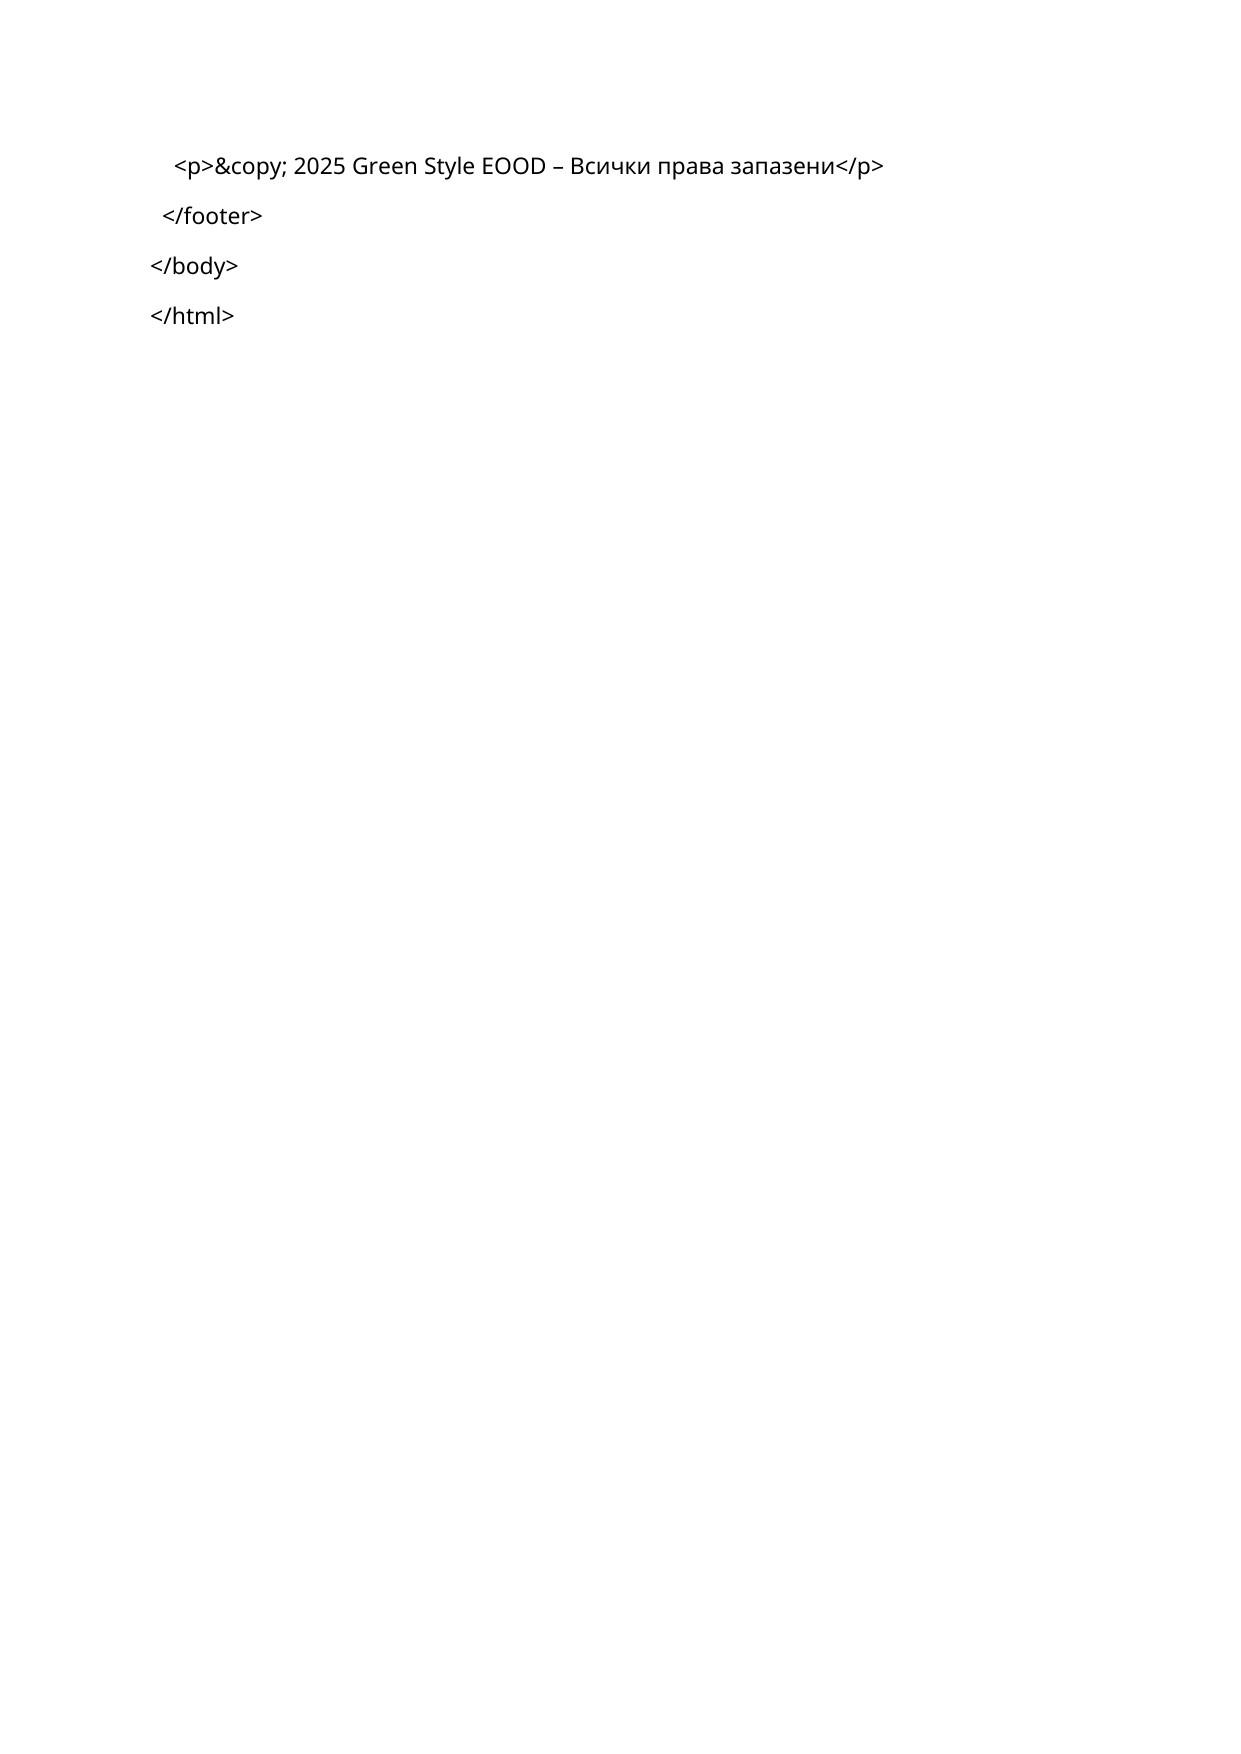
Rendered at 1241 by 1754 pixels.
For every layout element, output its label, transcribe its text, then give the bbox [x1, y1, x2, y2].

text </footer> [150, 200, 1090, 231]
text </html> [150, 300, 1090, 332]
text <p>&copy; 2025 Green Style EOOD – Всички права запазени</p> [150, 150, 1090, 181]
text </body> [150, 250, 1090, 281]
